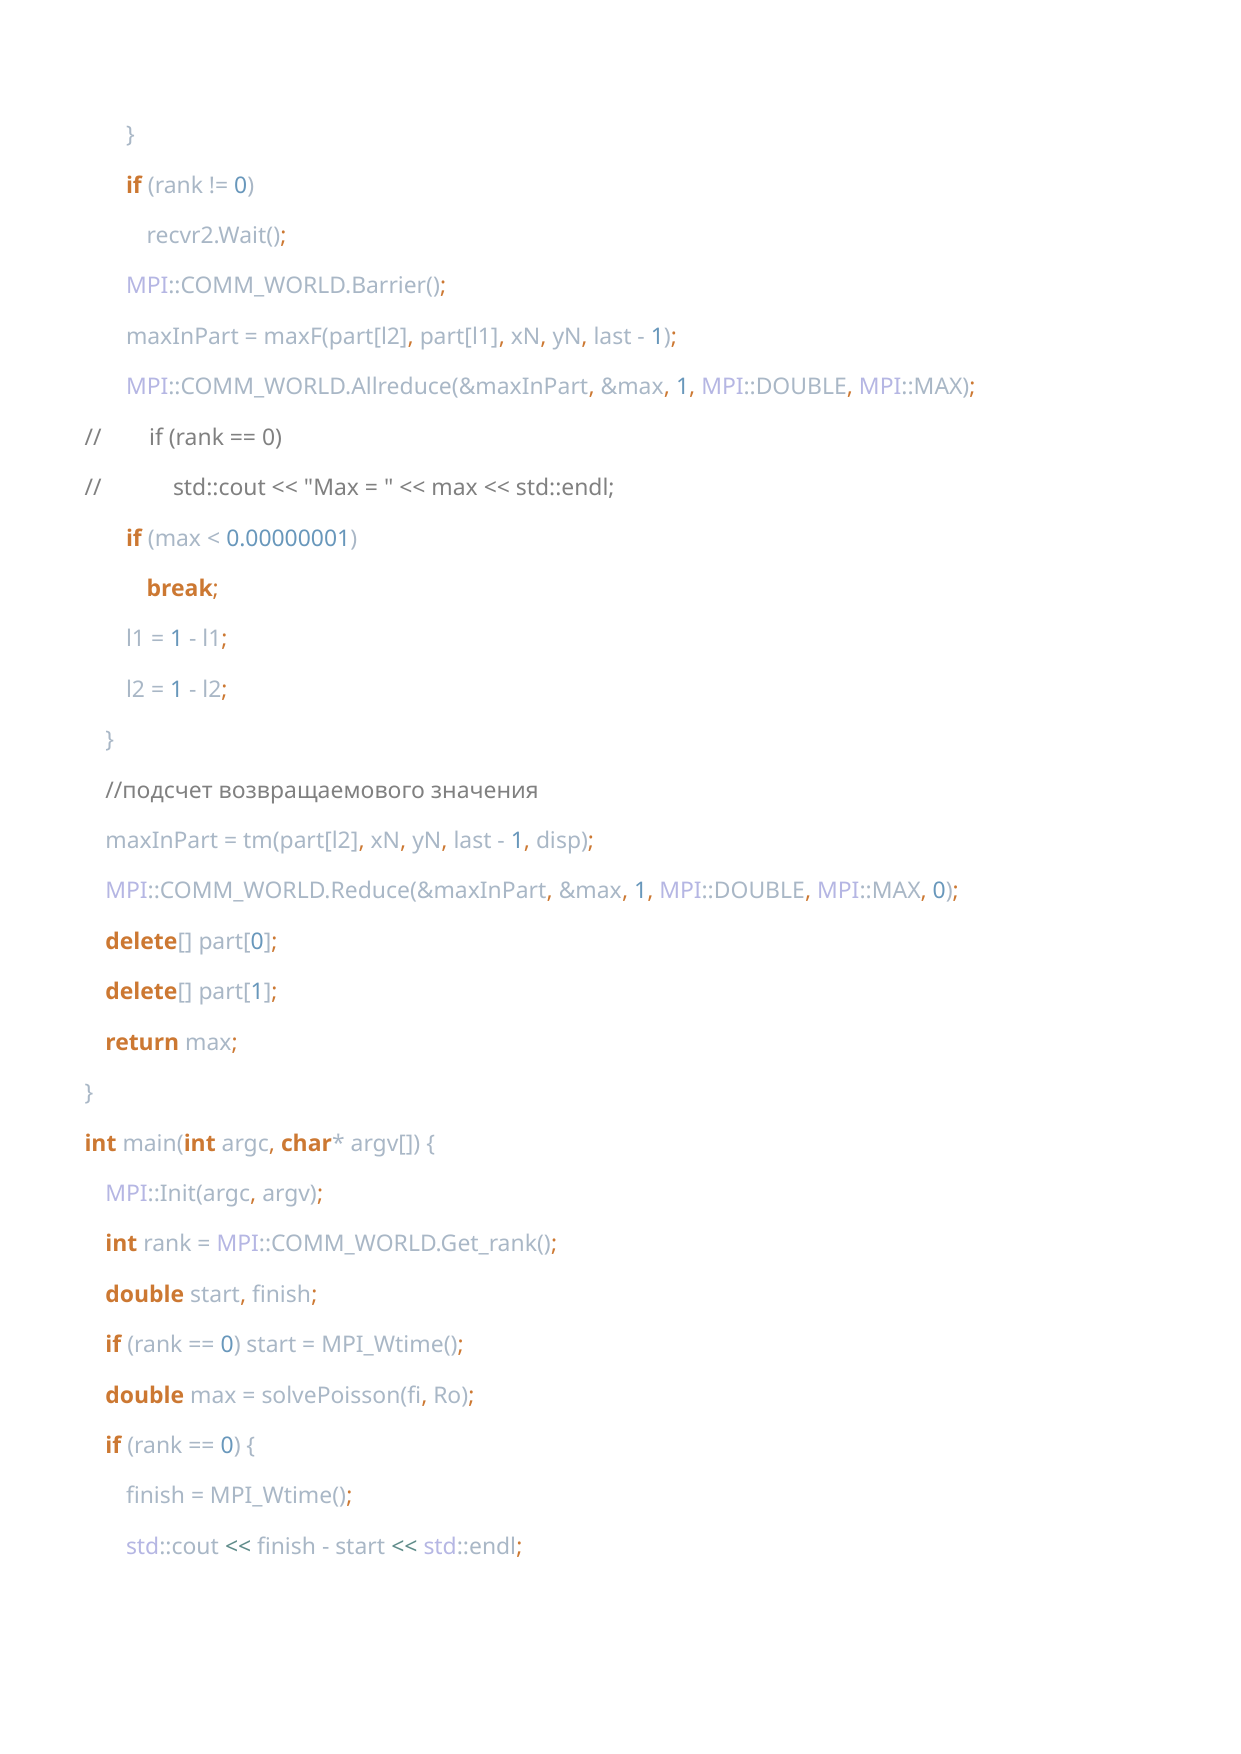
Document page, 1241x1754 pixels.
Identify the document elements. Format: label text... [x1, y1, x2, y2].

text MPI::Init(argc, argv); [84, 1177, 1159, 1208]
text maxInPart = tm(part[l2], xN, yN, last - 1, disp); [84, 824, 1159, 855]
text //подсчет возвращаемового значения [84, 774, 1159, 805]
text } [84, 1076, 1159, 1107]
text maxInPart = maxF(part[l2], part[l1], xN, yN, last - 1); [84, 320, 1159, 351]
text l1 = 1 - l1; [84, 622, 1159, 654]
text if (rank == 0) start = MPI_Wtime(); [84, 1328, 1159, 1359]
text MPI::COMM_WORLD.Allreduce(&maxInPart, &max, 1, MPI::DOUBLE, MPI::MAX); [84, 370, 1159, 402]
text l2 = 1 - l2; [84, 673, 1159, 704]
text if (max < 0.00000001) [84, 522, 1159, 553]
text if (rank != 0) [84, 169, 1159, 200]
text } [84, 723, 1159, 754]
text delete[] part[0]; [84, 925, 1159, 956]
text break; [84, 572, 1159, 603]
text return max; [84, 1026, 1159, 1057]
text int main(int argc, char* argv[]) { [84, 1127, 1159, 1158]
text delete[] part[1]; [84, 975, 1159, 1007]
text if (rank == 0) { [84, 1429, 1159, 1460]
text } [84, 118, 1159, 149]
text MPI::COMM_WORLD.Barrier(); [84, 269, 1159, 301]
text std::cout << finish - start << std::endl; [84, 1530, 1159, 1561]
text MPI::COMM_WORLD.Reduce(&maxInPart, &max, 1, MPI::DOUBLE, MPI::MAX, 0); [84, 874, 1159, 906]
text double max = solvePoisson(fi, Ro); [84, 1379, 1159, 1410]
text // if (rank == 0) [84, 421, 1159, 452]
text int rank = MPI::COMM_WORLD.Get_rank(); [84, 1227, 1159, 1259]
text recvr2.Wait(); [84, 219, 1159, 250]
text // std::cout << "Max = " << max << std::endl; [84, 471, 1159, 502]
text double start, finish; [84, 1278, 1159, 1309]
text finish = MPI_Wtime(); [84, 1479, 1159, 1511]
